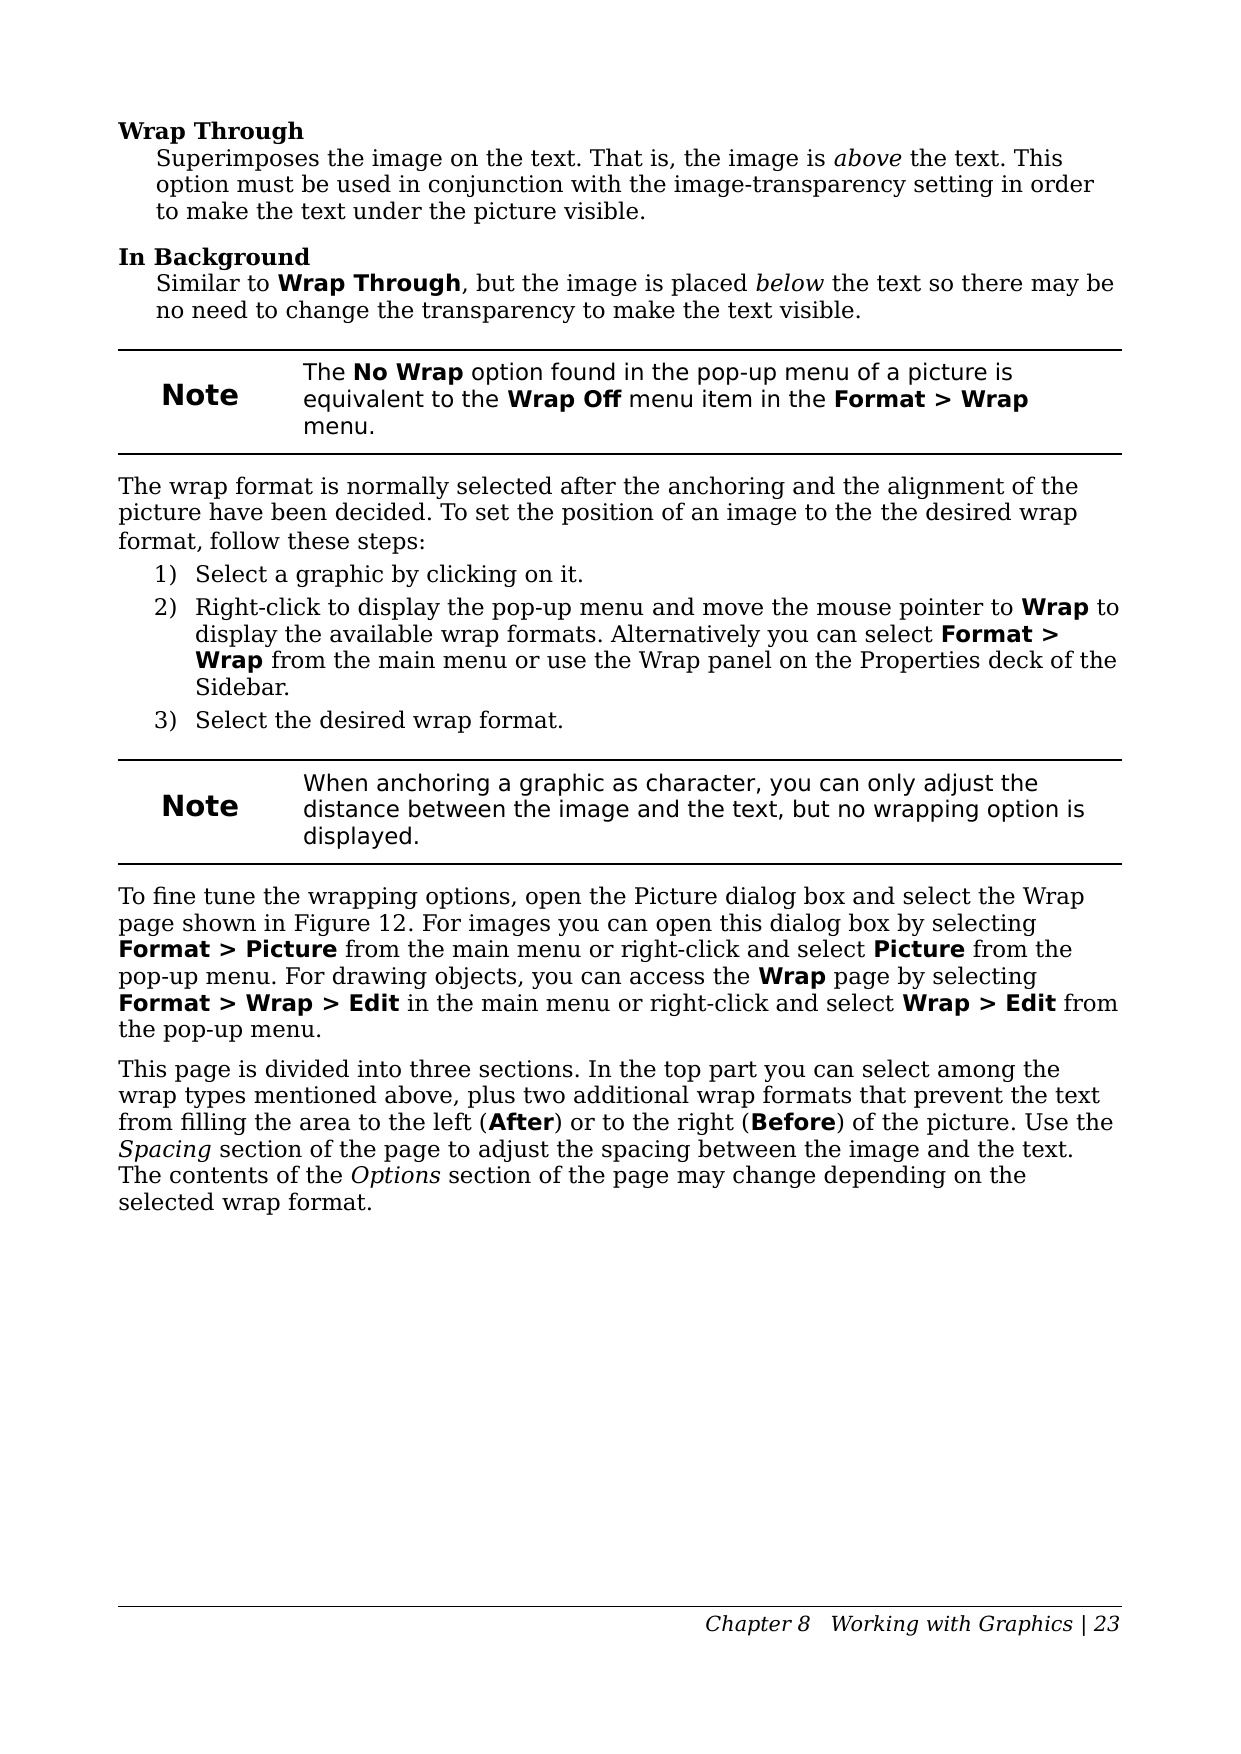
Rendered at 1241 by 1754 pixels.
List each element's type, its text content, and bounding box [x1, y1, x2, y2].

list Right-click to display the pop-up menu and move the mouse pointer to Wrap to display the available wrap formats. Alternatively you can select Format > Wrap from the main menu or use the Wrap panel on the Properties deck of the Sidebar. [177, 594, 1122, 701]
text This page is divided into three sections. In the top part you can select among the wrap types mentioned above, plus two additional wrap formats that prevent the text from filling the area to the left (After) or to the right (Before) of the picture. Use the Spacing section of the page to adjust the spacing between the image and the text. The contents of the Options section of the page may change depending on the selected wrap format. [118, 1056, 1122, 1216]
list The wrap format is normally selected after the anchoring and the alignment of the picture have been decided. To set the position of an image to the the desired wrap format, follow these steps: [118, 473, 1122, 555]
text Similar to Wrap Through, but the image is placed below the text so there may be no need to change the transparency to make the text visible. [156, 270, 1122, 324]
text Wrap Through [118, 118, 1122, 145]
text In Background [118, 243, 1122, 270]
table_header The No Wrap option found in the pop-up menu of a picture is equivalent to the Wrap Off menu item in the Format > Wrap menu. [281, 351, 1122, 452]
table_header Note [118, 351, 281, 452]
table_header When anchoring a graphic as character, you can only adjust the distance between the image and the text, but no wrapping option is displayed. [281, 761, 1122, 863]
text To fine tune the wrapping options, open the Picture dialog box and select the Wrap page shown in Figure 12. For images you can open this dialog box by selecting Format > Picture from the main menu or right-click and select Picture from the pop-up menu. For drawing objects, you can access the Wrap page by selecting Format > Wrap > Edit in the main menu or right-click and select Wrap > Edit from the pop-up menu. [118, 883, 1122, 1043]
list Select the desired wrap format. [177, 707, 1122, 734]
list Select a graphic by clicking on it. [177, 561, 1122, 588]
table_header Note [118, 761, 281, 863]
text Superimposes the image on the text. That is, the image is above the text. This option must be used in conjunction with the image-transparency setting in order to make the text under the picture visible. [156, 145, 1122, 225]
